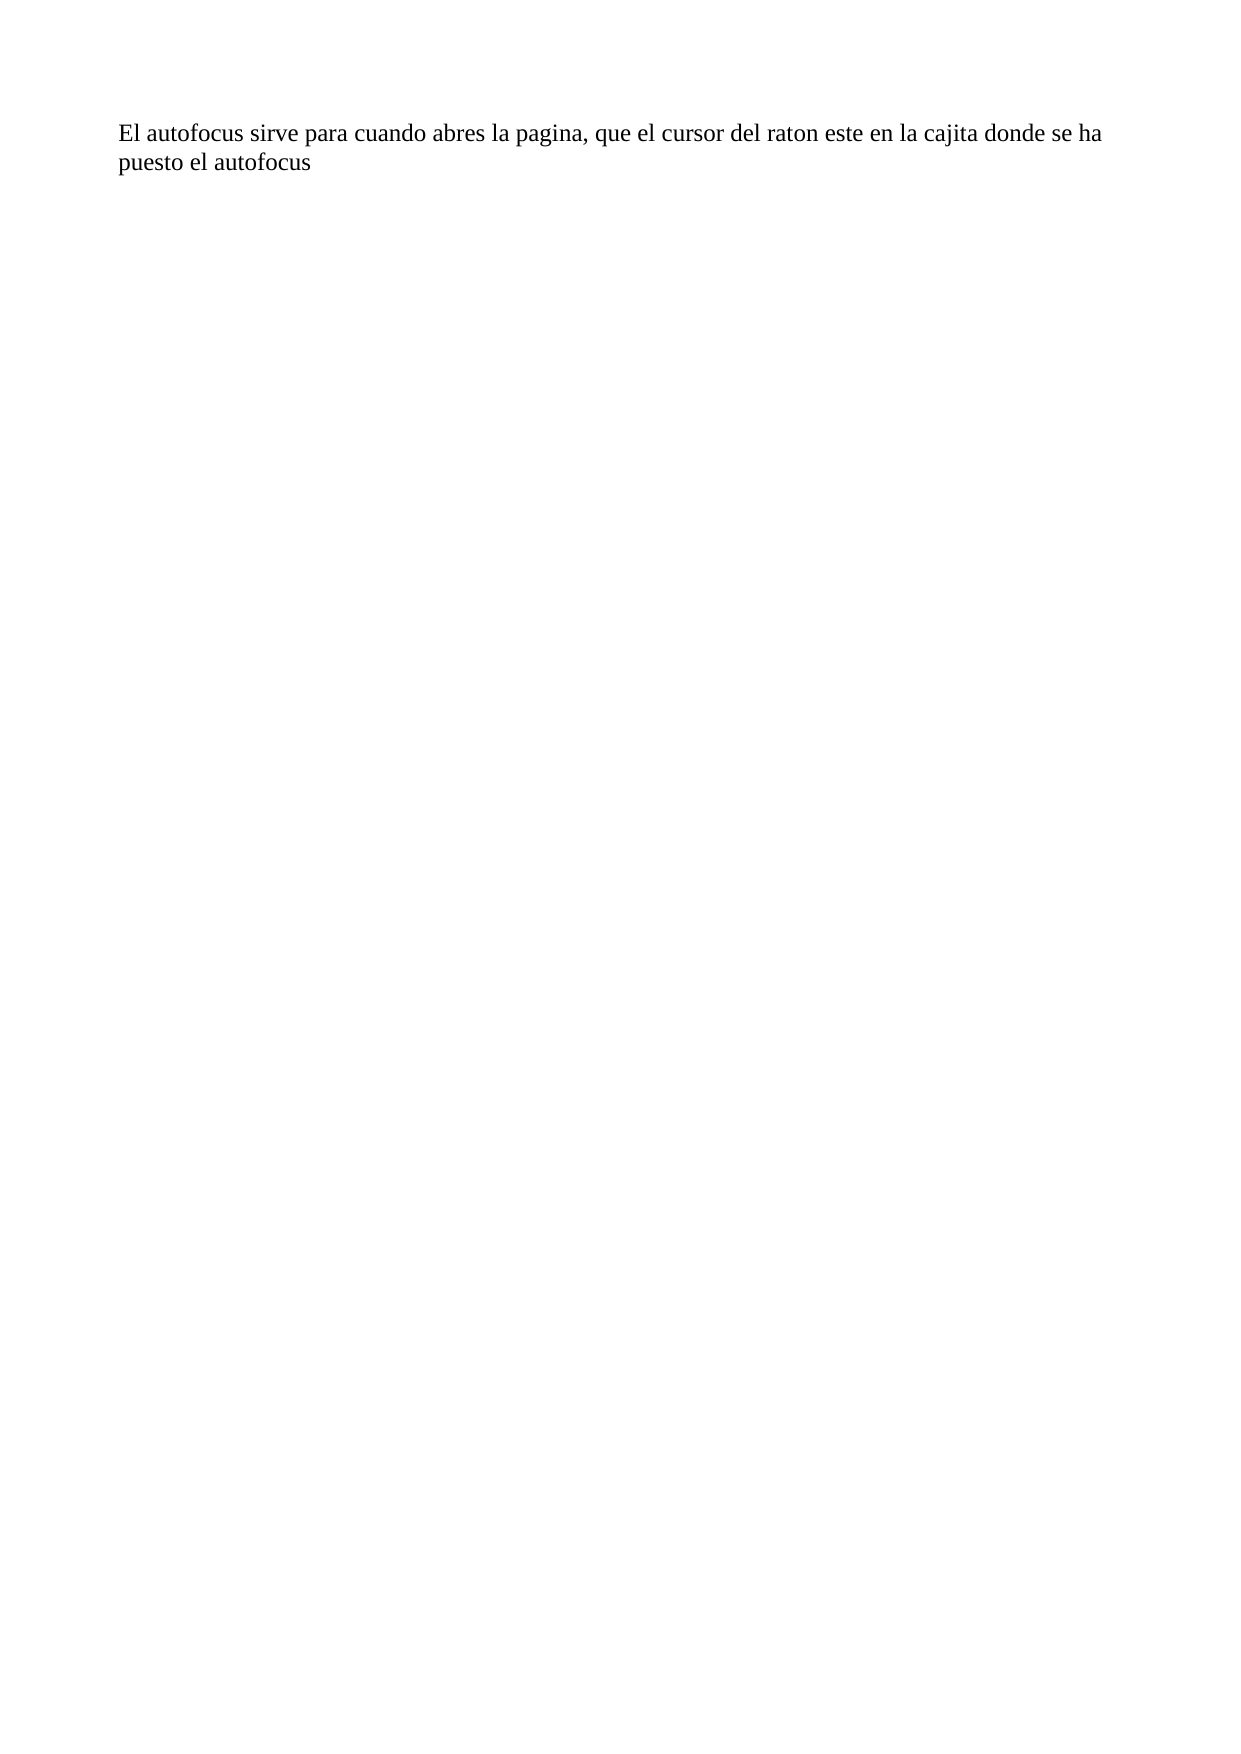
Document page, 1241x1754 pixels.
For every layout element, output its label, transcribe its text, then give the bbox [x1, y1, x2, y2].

text El autofocus sirve para cuando abres la pagina, que el cursor del raton este en la cajita donde se ha puesto el autofocus [118, 118, 1122, 176]
